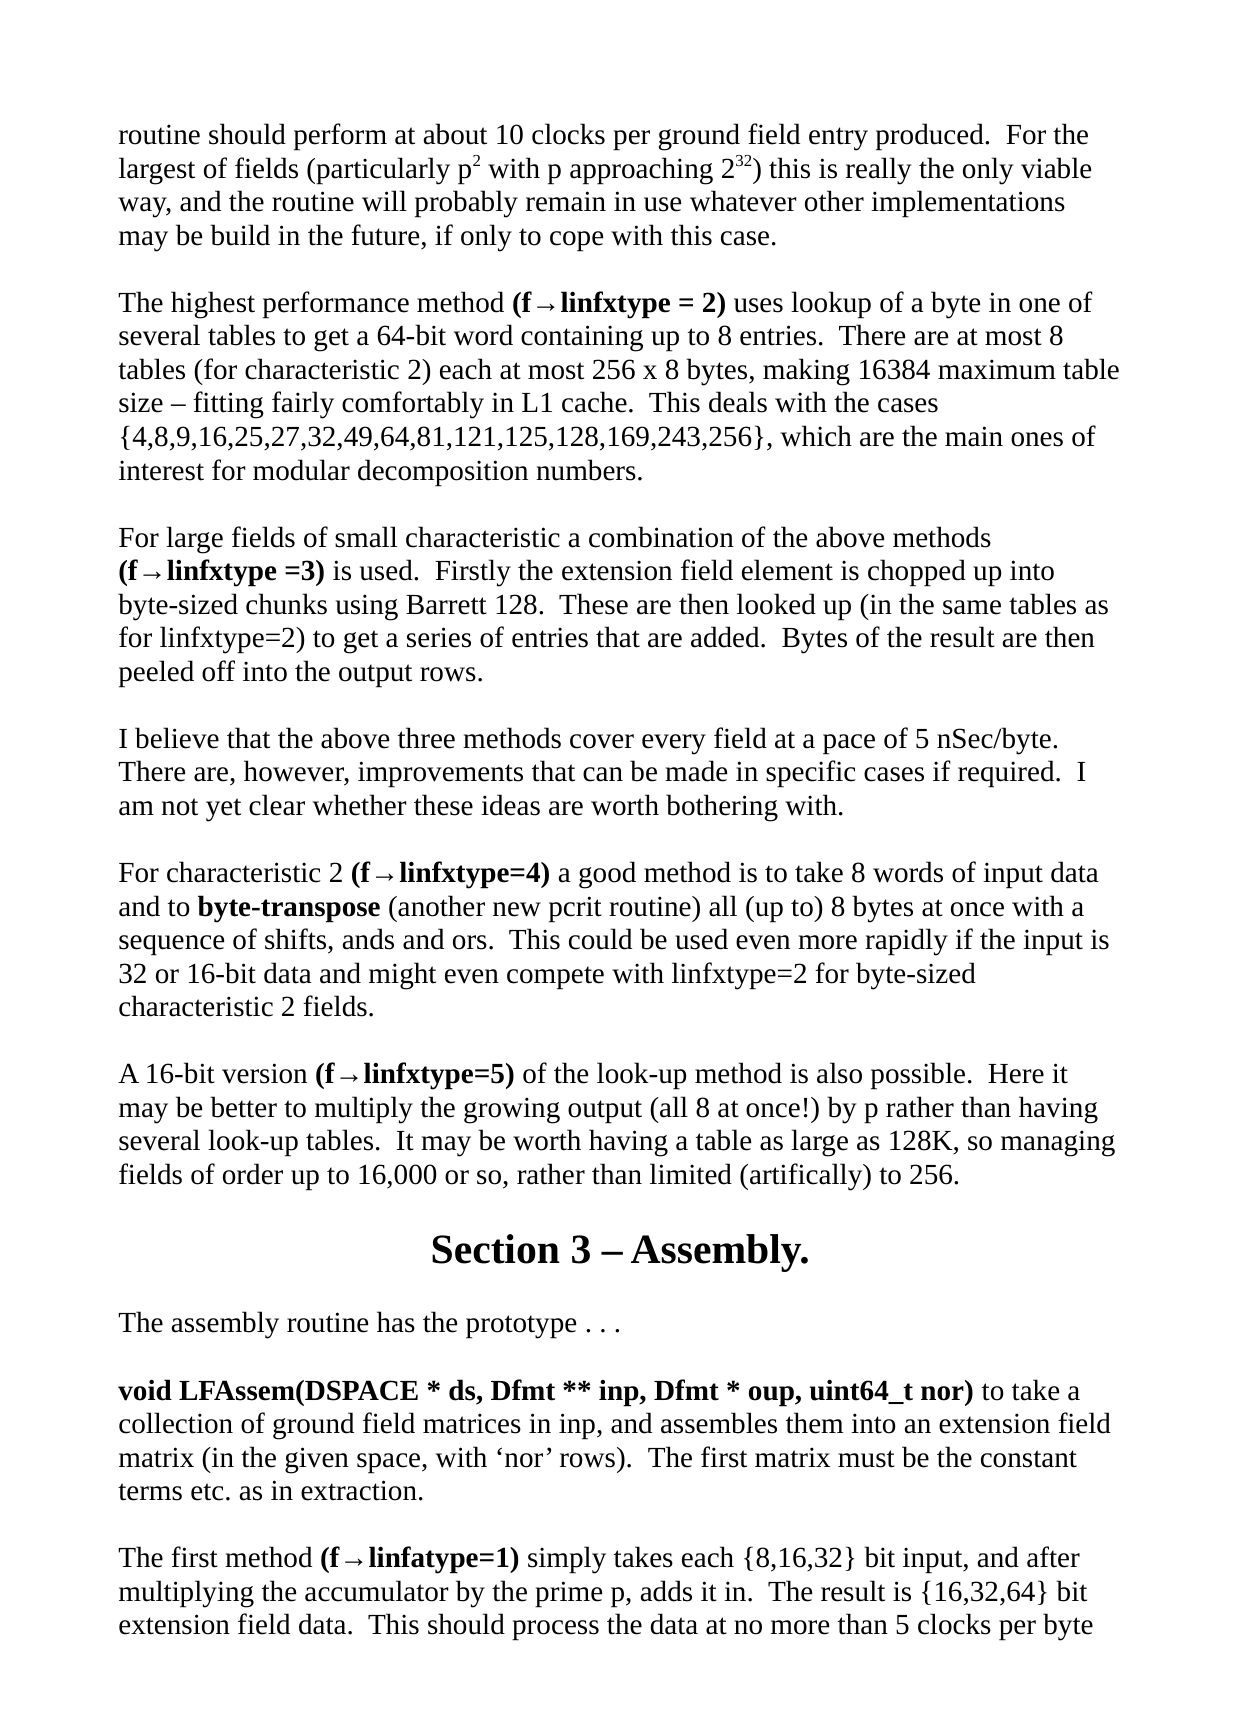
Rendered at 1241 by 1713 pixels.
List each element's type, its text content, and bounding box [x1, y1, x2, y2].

text The first method (f→linfatype=1) simply takes each {8,16,32} bit input, and after multiplying the accumulator by the prime p, adds it in. The result is {16,32,64} bit extension field data. This should process the data at no more than 5 clocks per byte [118, 1540, 1122, 1641]
text For large fields of small characteristic a combination of the above methods (f→linfxtype =3) is used. Firstly the extension field element is chopped up into byte-sized chunks using Barrett 128. These are then looked up (in the same tables as for linfxtype=2) to get a series of entries that are added. Bytes of the result are then peeled off into the output rows. [118, 520, 1122, 687]
text The assembly routine has the prototype . . . [118, 1306, 1122, 1339]
text routine should perform at about 10 clocks per ground field entry produced. For the largest of fields (particularly p2 with p approaching 232) this is really the only viable way, and the routine will probably remain in use whatever other implementations may be build in the future, if only to cope with this case. [118, 117, 1122, 251]
text void LFAssem(DSPACE * ds, Dfmt ** inp, Dfmt * oup, uint64_t nor) to take a collection of ground field matrices in inp, and assembles them into an extension field matrix (in the given space, with ‘nor’ rows). The first matrix must be the constant terms etc. as in extraction. [118, 1373, 1122, 1507]
text Section 3 – Assembly. [118, 1224, 1122, 1272]
text A 16-bit version (f→linfxtype=5) of the look-up method is also possible. Here it may be better to multiply the growing output (all 8 at once!) by p rather than having several look-up tables. It may be worth having a table as large as 128K, so managing fields of order up to 16,000 or so, rather than limited (artifically) to 256. [118, 1056, 1122, 1191]
text I believe that the above three methods cover every field at a pace of 5 nSec/byte. There are, however, improvements that can be made in specific cases if required. I am not yet clear whether these ideas are worth bothering with. [118, 721, 1122, 822]
text For characteristic 2 (f→linfxtype=4) a good method is to take 8 words of input data and to byte-transpose (another new pcrit routine) all (up to) 8 bytes at once with a sequence of shifts, ands and ors. This could be used even more rapidly if the input is 32 or 16-bit data and might even compete with linfxtype=2 for byte-sized characteristic 2 fields. [118, 855, 1122, 1023]
text The highest performance method (f→linfxtype = 2) uses lookup of a byte in one of several tables to get a 64-bit word containing up to 8 entries. There are at most 8 tables (for characteristic 2) each at most 256 x 8 bytes, making 16384 maximum table size – fitting fairly comfortably in L1 cache. This deals with the cases {4,8,9,16,25,27,32,49,64,81,121,125,128,169,243,256}, which are the main ones of interest for modular decomposition numbers. [118, 285, 1122, 486]
